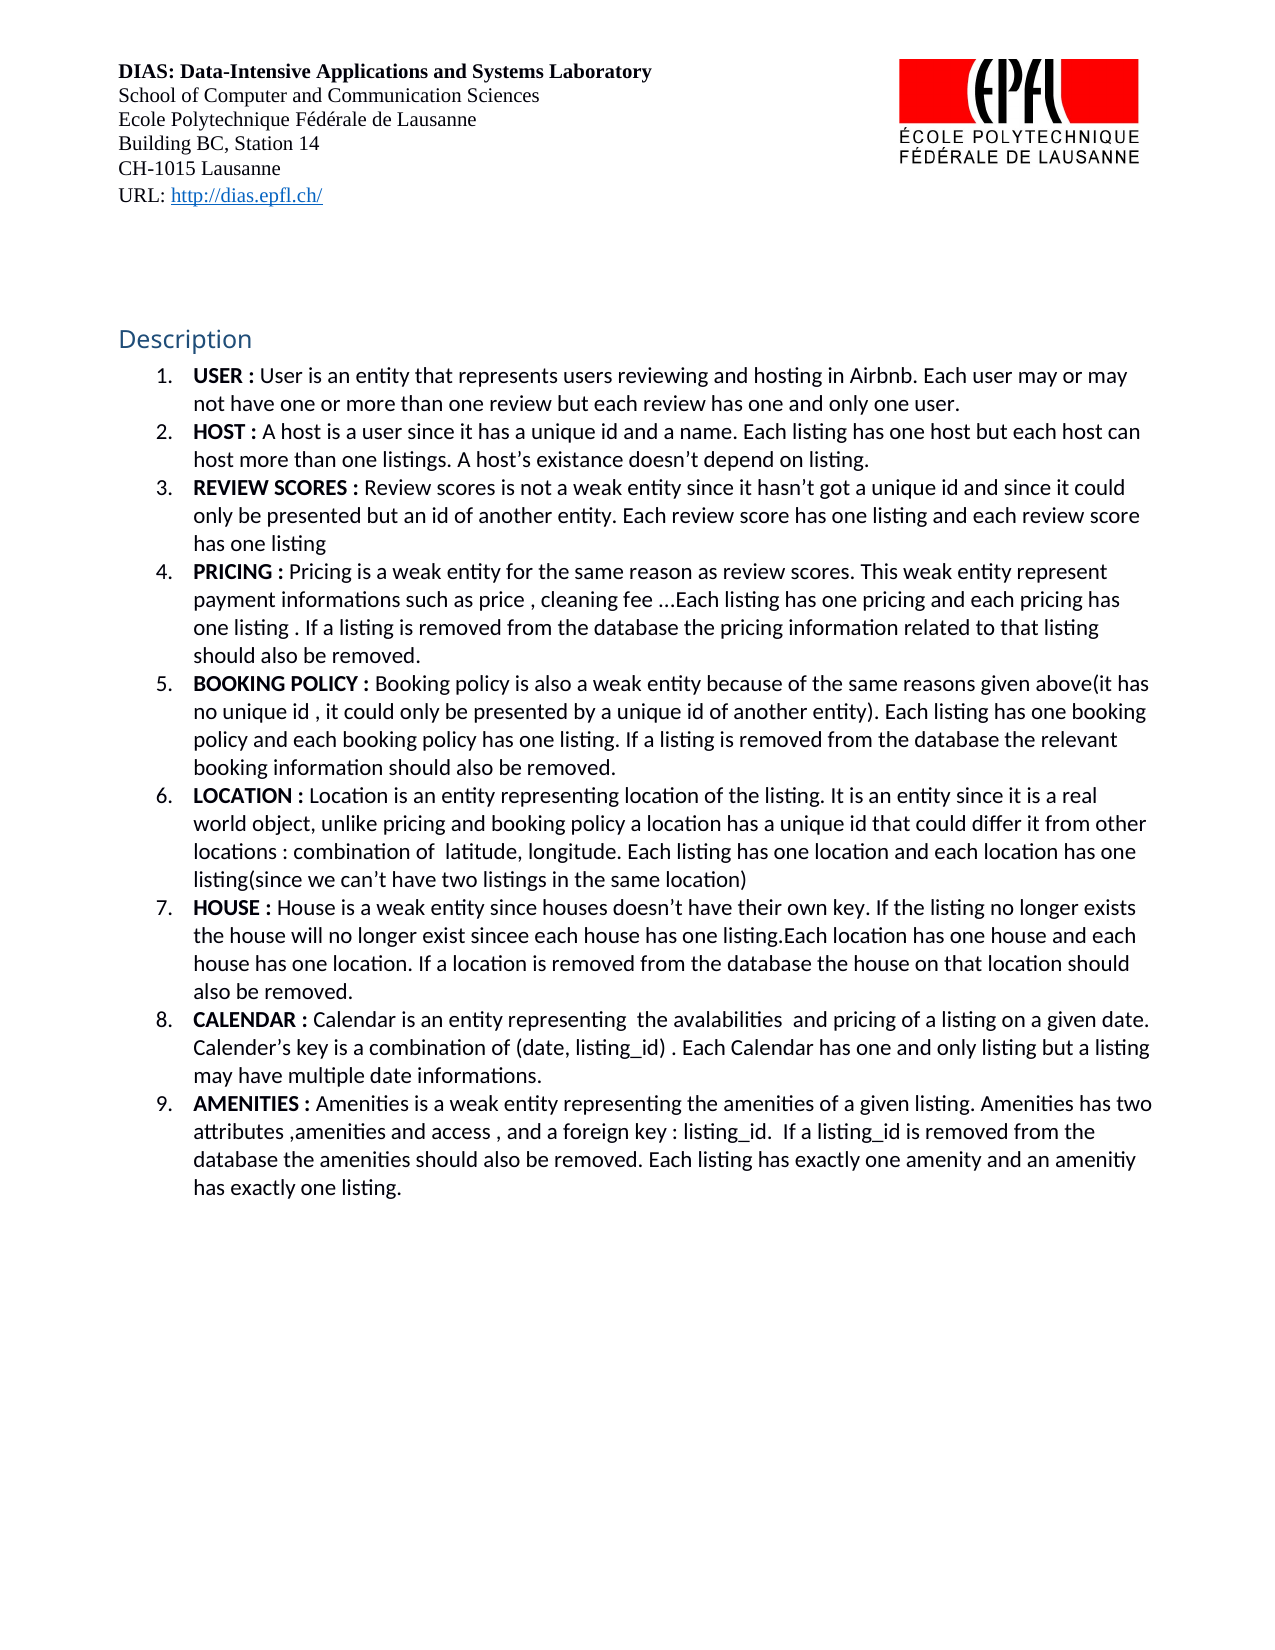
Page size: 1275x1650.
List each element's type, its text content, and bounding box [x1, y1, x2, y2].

list BOOKING POLICY : Booking policy is also a weak entity because of the same reasons given above(it has no unique id , it could only be presented by a unique id of another entity). Each listing has one booking policy and each booking policy has one listing. If a listing is removed from the database the relevant booking information should also be removed. [156, 669, 1157, 781]
list USER : User is an entity that represents users reviewing and hosting in Airbnb. Each user may or may not have one or more than one review but each review has one and only one user. [156, 361, 1157, 417]
list LOCATION : Location is an entity representing location of the listing. It is an entity since it is a real world object, unlike pricing and booking policy a location has a unique id that could differ it from other locations : combination of latitude, longitude. Each listing has one location and each location has one listing(since we can’t have two listings in the same location) [156, 781, 1157, 893]
list AMENITIES : Amenities is a weak entity representing the amenities of a given listing. Amenities has two attributes ,amenities and access , and a foreign key : listing_id. If a listing_id is removed from the database the amenities should also be removed. Each listing has exactly one amenity and an amenitiy has exactly one listing. [156, 1089, 1157, 1202]
list CALENDAR : Calendar is an entity representing the avalabilities and pricing of a listing on a given date. Calender’s key is a combination of (date, listing_id) . Each Calendar has one and only listing but a listing may have multiple date informations. [156, 1005, 1157, 1089]
list HOUSE : House is a weak entity since houses doesn’t have their own key. If the listing no longer exists the house will no longer exist sincee each house has one listing.Each location has one house and each house has one location. If a location is removed from the database the house on that location should also be removed. [156, 893, 1157, 1005]
list REVIEW SCORES : Review scores is not a weak entity since it hasn’t got a unique id and since it could only be presented but an id of another entity. Each review score has one listing and each review score has one listing [156, 473, 1157, 557]
subtitle Description [118, 322, 1157, 356]
picture [899, 59, 1140, 167]
list PRICING : Pricing is a weak entity for the same reason as review scores. This weak entity represent payment informations such as price , cleaning fee ...Each listing has one pricing and each pricing has one listing . If a listing is removed from the database the pricing information related to that listing should also be removed. [156, 557, 1157, 669]
list HOST : A host is a user since it has a unique id and a name. Each listing has one host but each host can host more than one listings. A host’s existance doesn’t depend on listing. [156, 417, 1157, 473]
